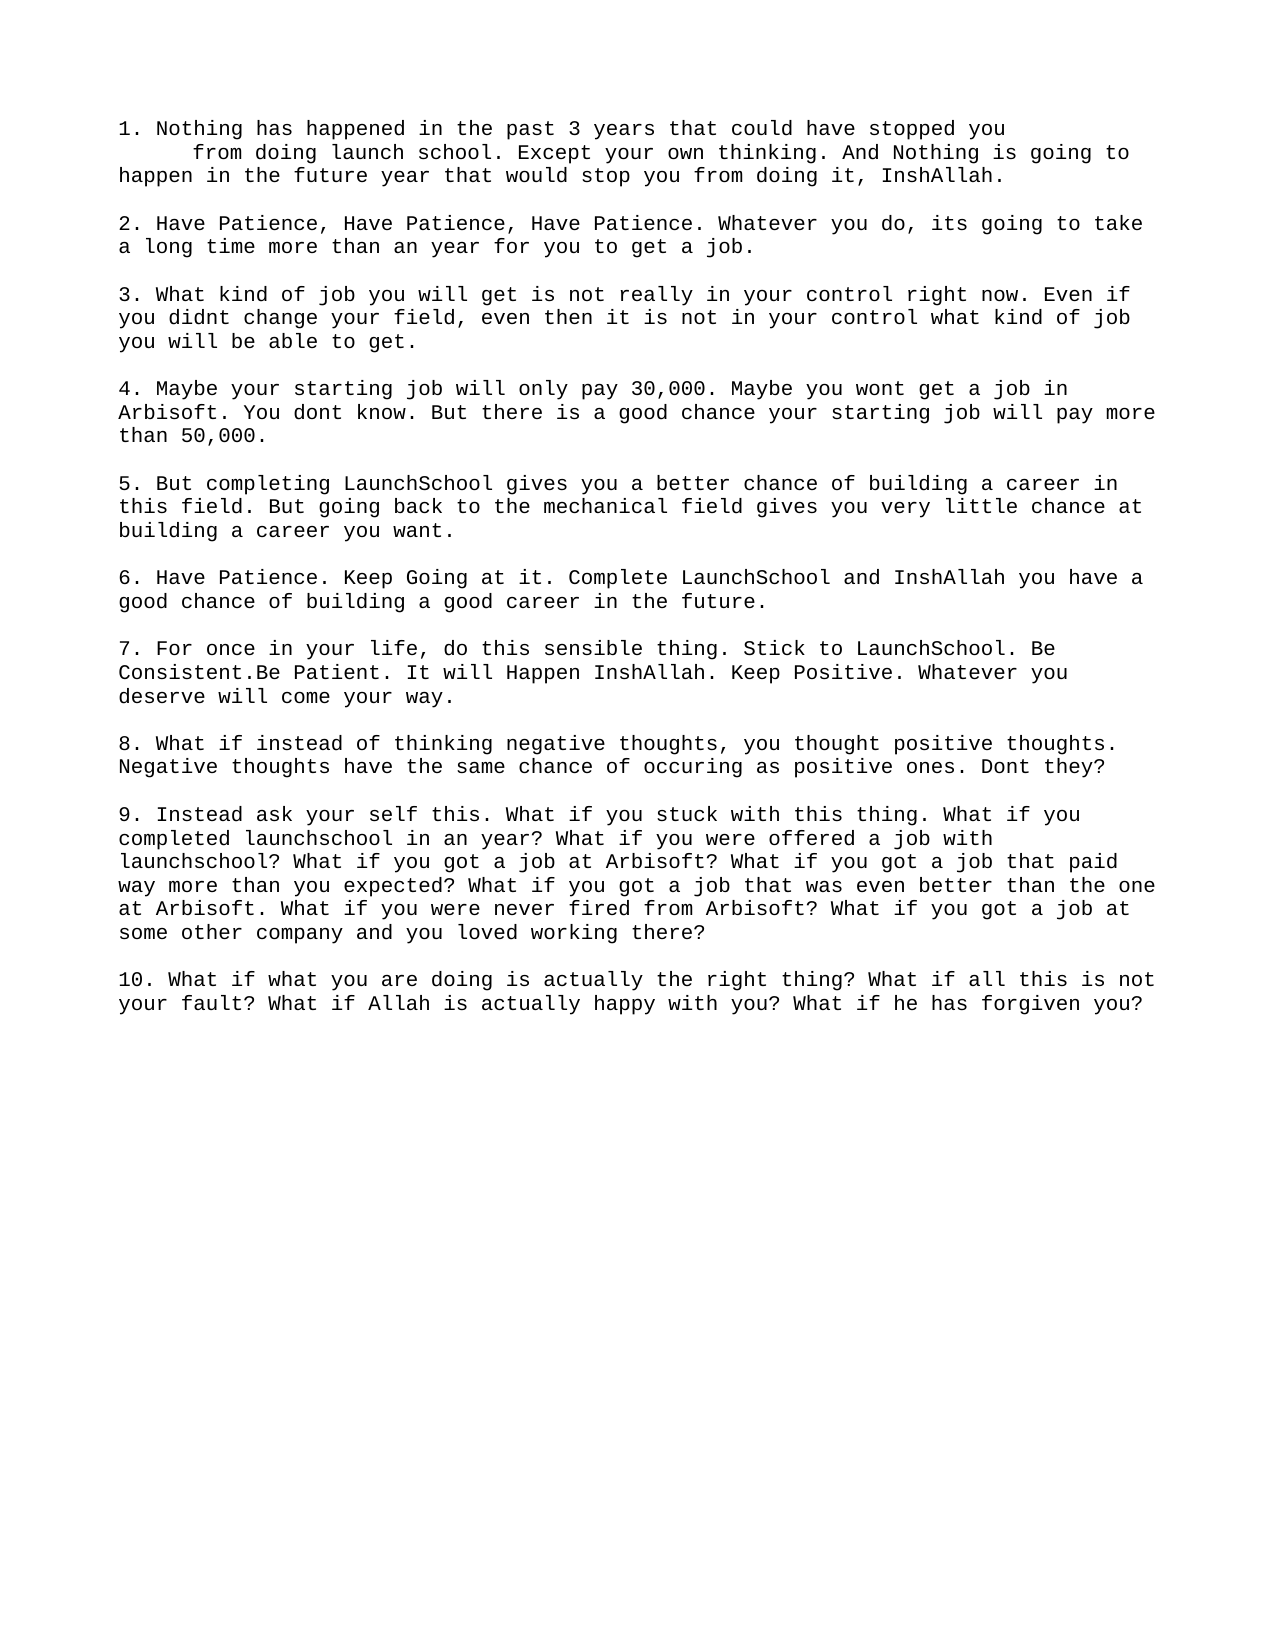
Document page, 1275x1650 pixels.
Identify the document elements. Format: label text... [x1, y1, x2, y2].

text 9. Instead ask your self this. What if you stuck with this thing. What if you completed launchschool in an year? What if you were offered a job with launchschool? What if you got a job at Arbisoft? What if you got a job that paid way more than you expected? What if you got a job that was even better than the one at Arbisoft. What if you were never fired from Arbisoft? What if you got a job at some other company and you loved working there? [118, 804, 1157, 946]
text 5. But completing LaunchSchool gives you a better chance of building a career in this field. But going back to the mechanical field gives you very little chance at building a career you want. [118, 473, 1157, 544]
text 10. What if what you are doing is actually the right thing? What if all this is not your fault? What if Allah is actually happy with you? What if he has forgiven you? [118, 969, 1157, 1017]
text 3. What kind of job you will get is not really in your control right now. Even if you didnt change your field, even then it is not in your control what kind of job you will be able to get. [118, 284, 1157, 354]
text 2. Have Patience, Have Patience, Have Patience. Whatever you do, its going to take a long time more than an year for you to get a job. [118, 213, 1157, 260]
text 1. Nothing has happened in the past 3 years that could have stopped you [118, 118, 1157, 142]
text from doing launch school. Except your own thinking. And Nothing is going to happen in the future year that would stop you from doing it, InshAllah. [118, 142, 1157, 189]
text 4. Maybe your starting job will only pay 30,000. Maybe you wont get a job in Arbisoft. You dont know. But there is a good chance your starting job will pay more than 50,000. [118, 378, 1157, 449]
text 6. Have Patience. Keep Going at it. Complete LaunchSchool and InshAllah you have a good chance of building a good career in the future. [118, 567, 1157, 615]
text 7. For once in your life, do this sensible thing. Stick to LaunchSchool. Be Consistent.Be Patient. It will Happen InshAllah. Keep Positive. Whatever you deserve will come your way. [118, 638, 1157, 709]
text 8. What if instead of thinking negative thoughts, you thought positive thoughts. Negative thoughts have the same chance of occuring as positive ones. Dont they? [118, 733, 1157, 780]
